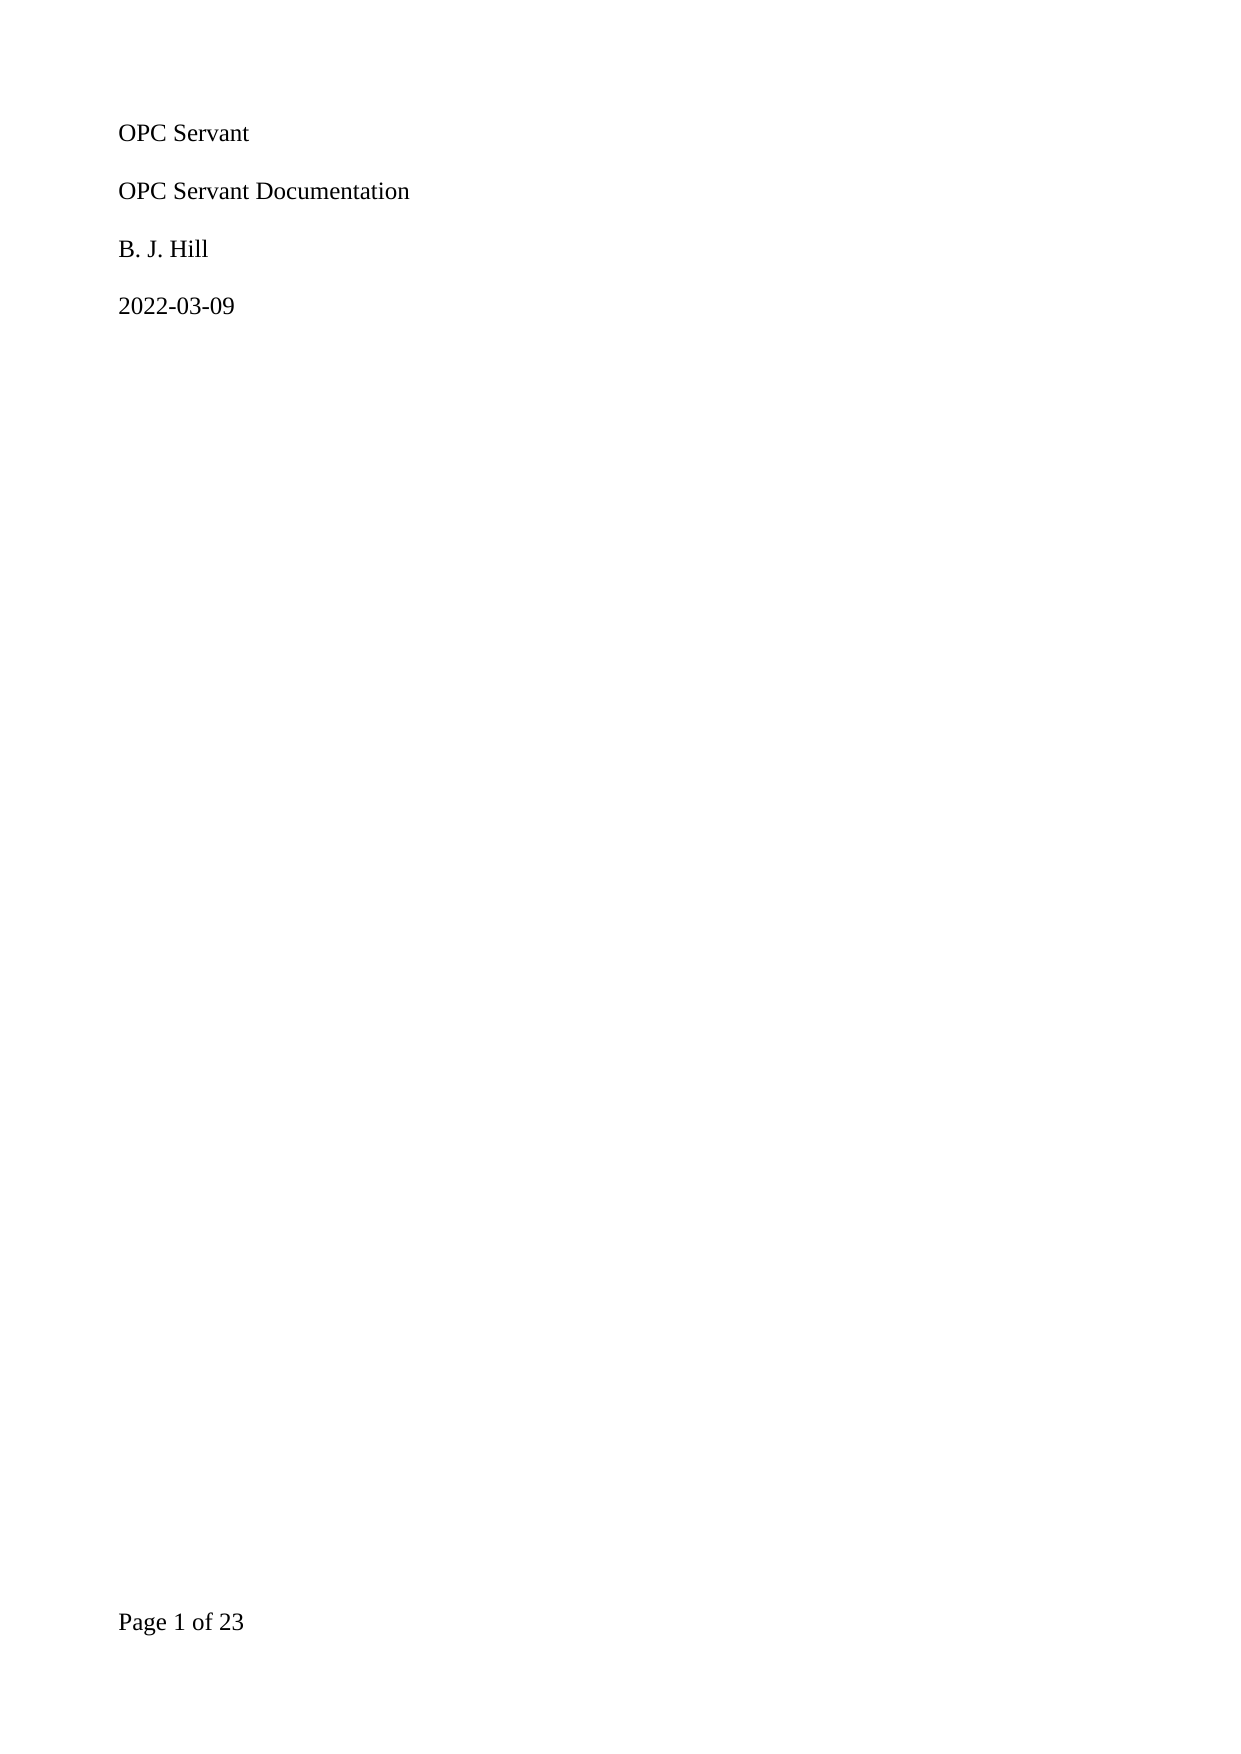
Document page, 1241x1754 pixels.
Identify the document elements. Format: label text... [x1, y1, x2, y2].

text 2022-03-09 [118, 291, 1122, 320]
text B. J. Hill [118, 234, 1122, 263]
text OPC Servant Documentation [118, 176, 1122, 205]
